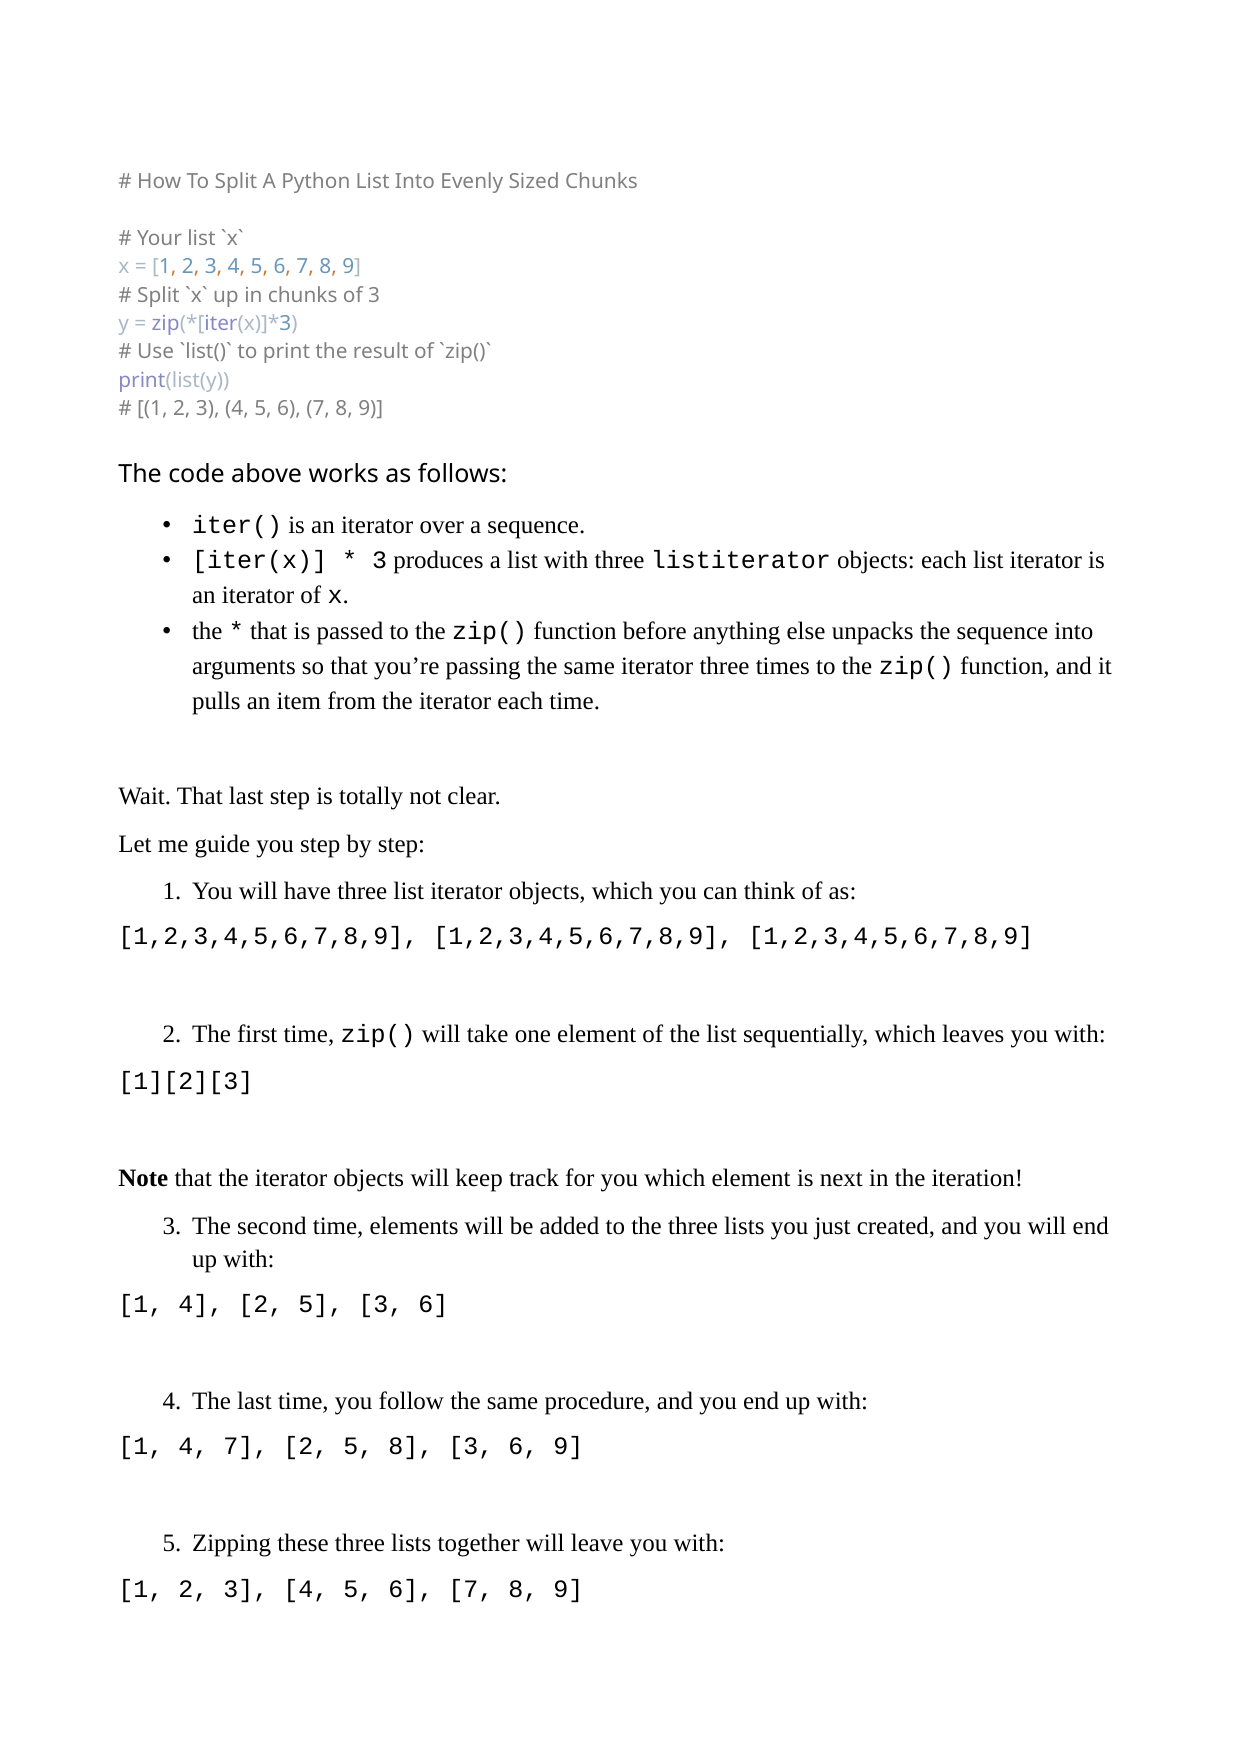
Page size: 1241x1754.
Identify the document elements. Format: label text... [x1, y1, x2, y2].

text Note that the iterator objects will keep track for you which element is next in the iteration! [118, 1163, 1122, 1192]
text Let me guide you step by step: [118, 829, 1122, 857]
text [1, 4], [2, 5], [3, 6] [118, 1292, 1122, 1320]
text [1, 2, 3], [4, 5, 6], [7, 8, 9] [118, 1576, 1122, 1604]
text [1][2][3] [118, 1069, 1122, 1097]
text # How To Split A Python List Into Evenly Sized Chunks # Your list `x` x = [1, 2, 3, 4, 5, 6, 7, 8, 9] # Split `x` up in chunks of 3 y = zip(*[iter(x)]*3) # Use `list()` to print the result of `zip()` print(list(y)) # [(1, 2, 3), (4, 5, 6), (7, 8, 9)] [118, 166, 1122, 422]
list Zipping these three lists together will leave you with: [162, 1528, 1122, 1557]
list the * that is passed to the zip() function before anything else unpacks the sequence into arguments so that you’re passing the same iterator three times to the zip() function, and it pulls an item from the iterator each time. [162, 616, 1122, 715]
list [iter(x)] * 3 produces a list with three listiterator objects: each list iterator is an iterator of x. [162, 545, 1122, 611]
list The first time, zip() will take one element of the list sequentially, which leaves you with: [162, 1019, 1122, 1049]
list The last time, you follow the same procedure, and you end up with: [162, 1386, 1122, 1415]
text [1,2,3,4,5,6,7,8,9], [1,2,3,4,5,6,7,8,9], [1,2,3,4,5,6,7,8,9] [118, 924, 1122, 952]
text [1, 4, 7], [2, 5, 8], [3, 6, 9] [118, 1434, 1122, 1462]
list iter() is an iterator over a sequence. [162, 510, 1122, 541]
text Wait. That last step is totally not clear. [118, 781, 1122, 810]
text The code above works as follows: [118, 456, 1122, 490]
list You will have three list iterator objects, which you can think of as: [162, 876, 1122, 905]
list The second time, elements will be added to the three lists you just created, and you will end up with: [162, 1211, 1122, 1273]
